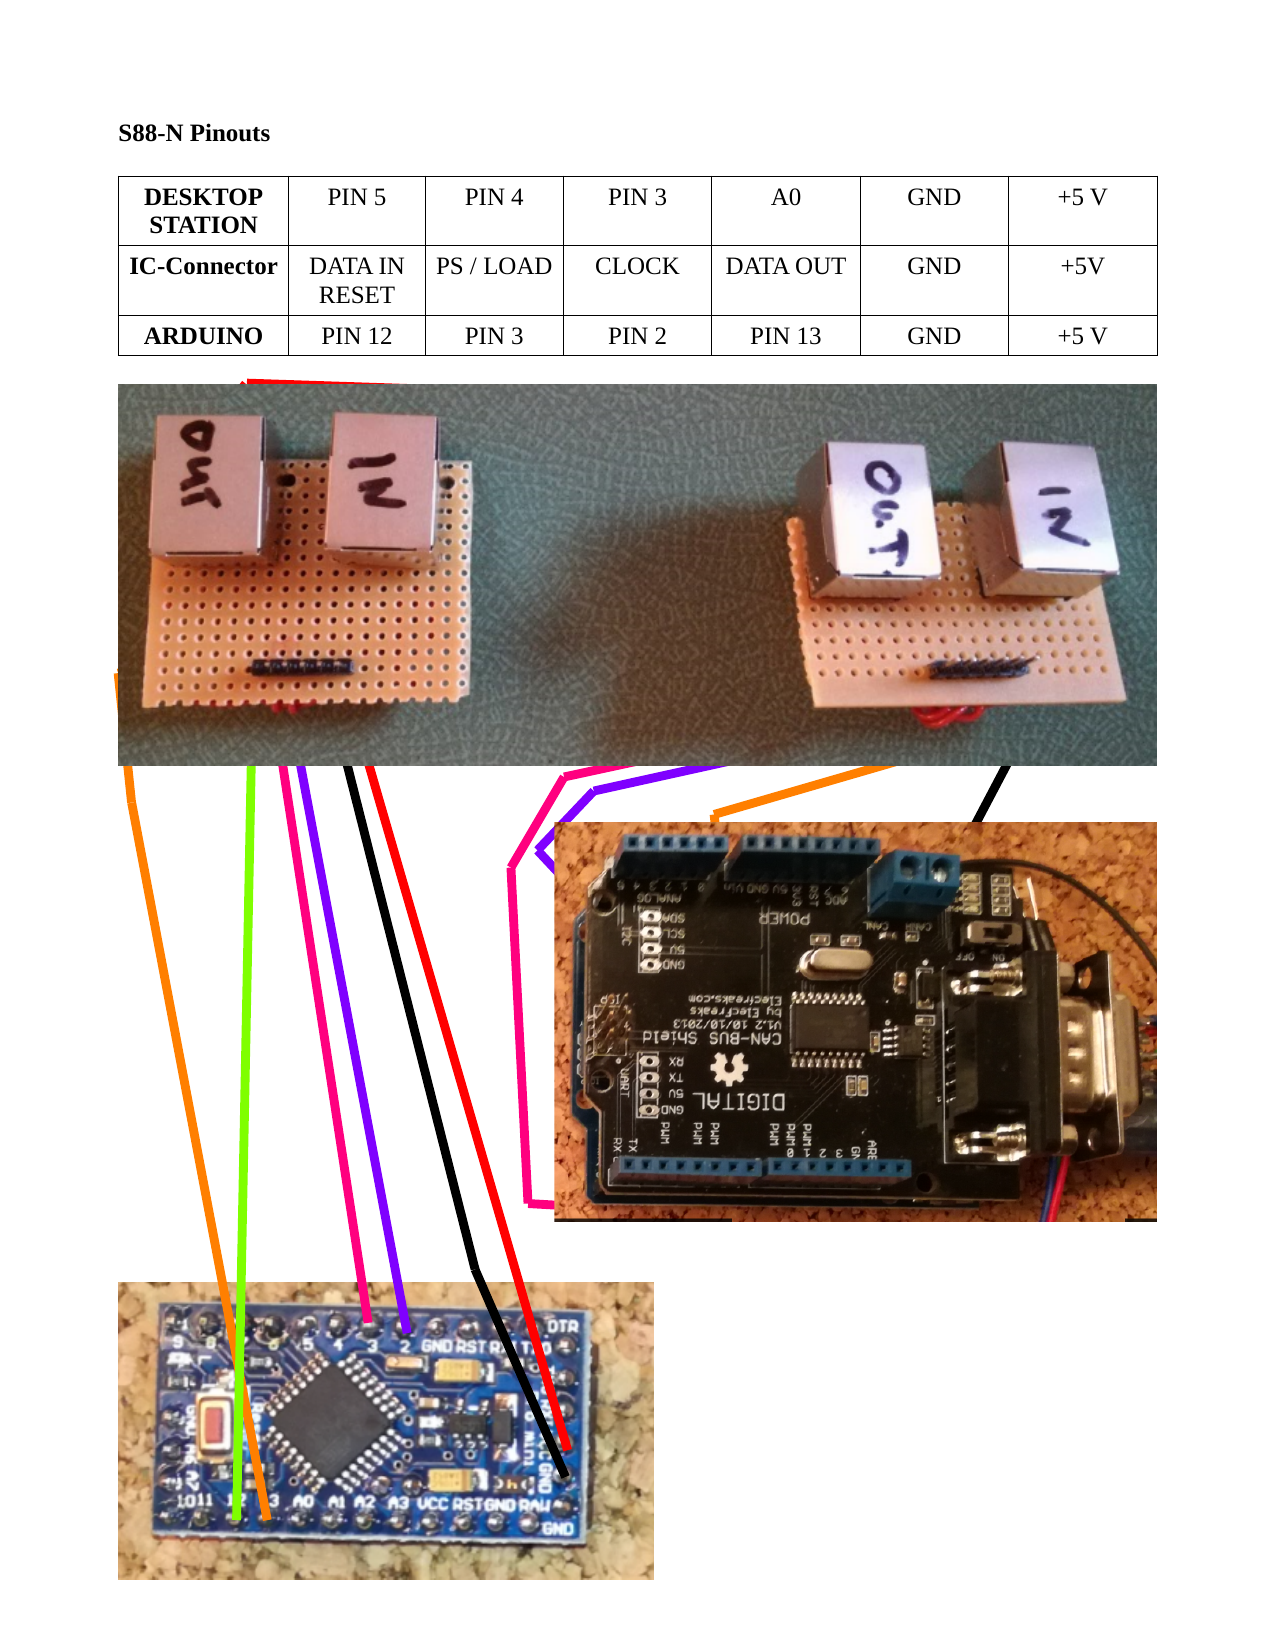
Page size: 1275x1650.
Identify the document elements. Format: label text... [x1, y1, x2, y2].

table_header PIN 4 [426, 177, 563, 245]
table_cell +5V [1009, 246, 1157, 314]
table_header +5 V [1009, 177, 1157, 245]
table_cell IC-Connector [119, 246, 288, 314]
table_cell GND [861, 246, 1008, 314]
table_header PIN 5 [289, 177, 425, 245]
table_header DESKTOP STATION [119, 177, 288, 245]
text S88-N Pinouts [118, 118, 1157, 147]
table_header PIN 3 [564, 177, 711, 245]
table_cell GND [861, 316, 1008, 355]
table_cell PIN 3 [426, 316, 563, 355]
table_cell PS / LOAD [426, 246, 563, 314]
table_cell PIN 2 [564, 316, 711, 355]
text GND [1157, 719, 1172, 748]
table_cell DATA IN RESET [289, 246, 425, 314]
table_cell +5 V [1009, 316, 1157, 355]
table_cell PIN 13 [712, 316, 860, 355]
table_cell ARDUINO [119, 316, 288, 355]
table_cell PIN 12 [289, 316, 425, 355]
table_cell CLOCK [564, 246, 711, 314]
table_header A0 [712, 177, 860, 245]
table_header GND [861, 177, 1008, 245]
table_cell DATA OUT [712, 246, 860, 314]
